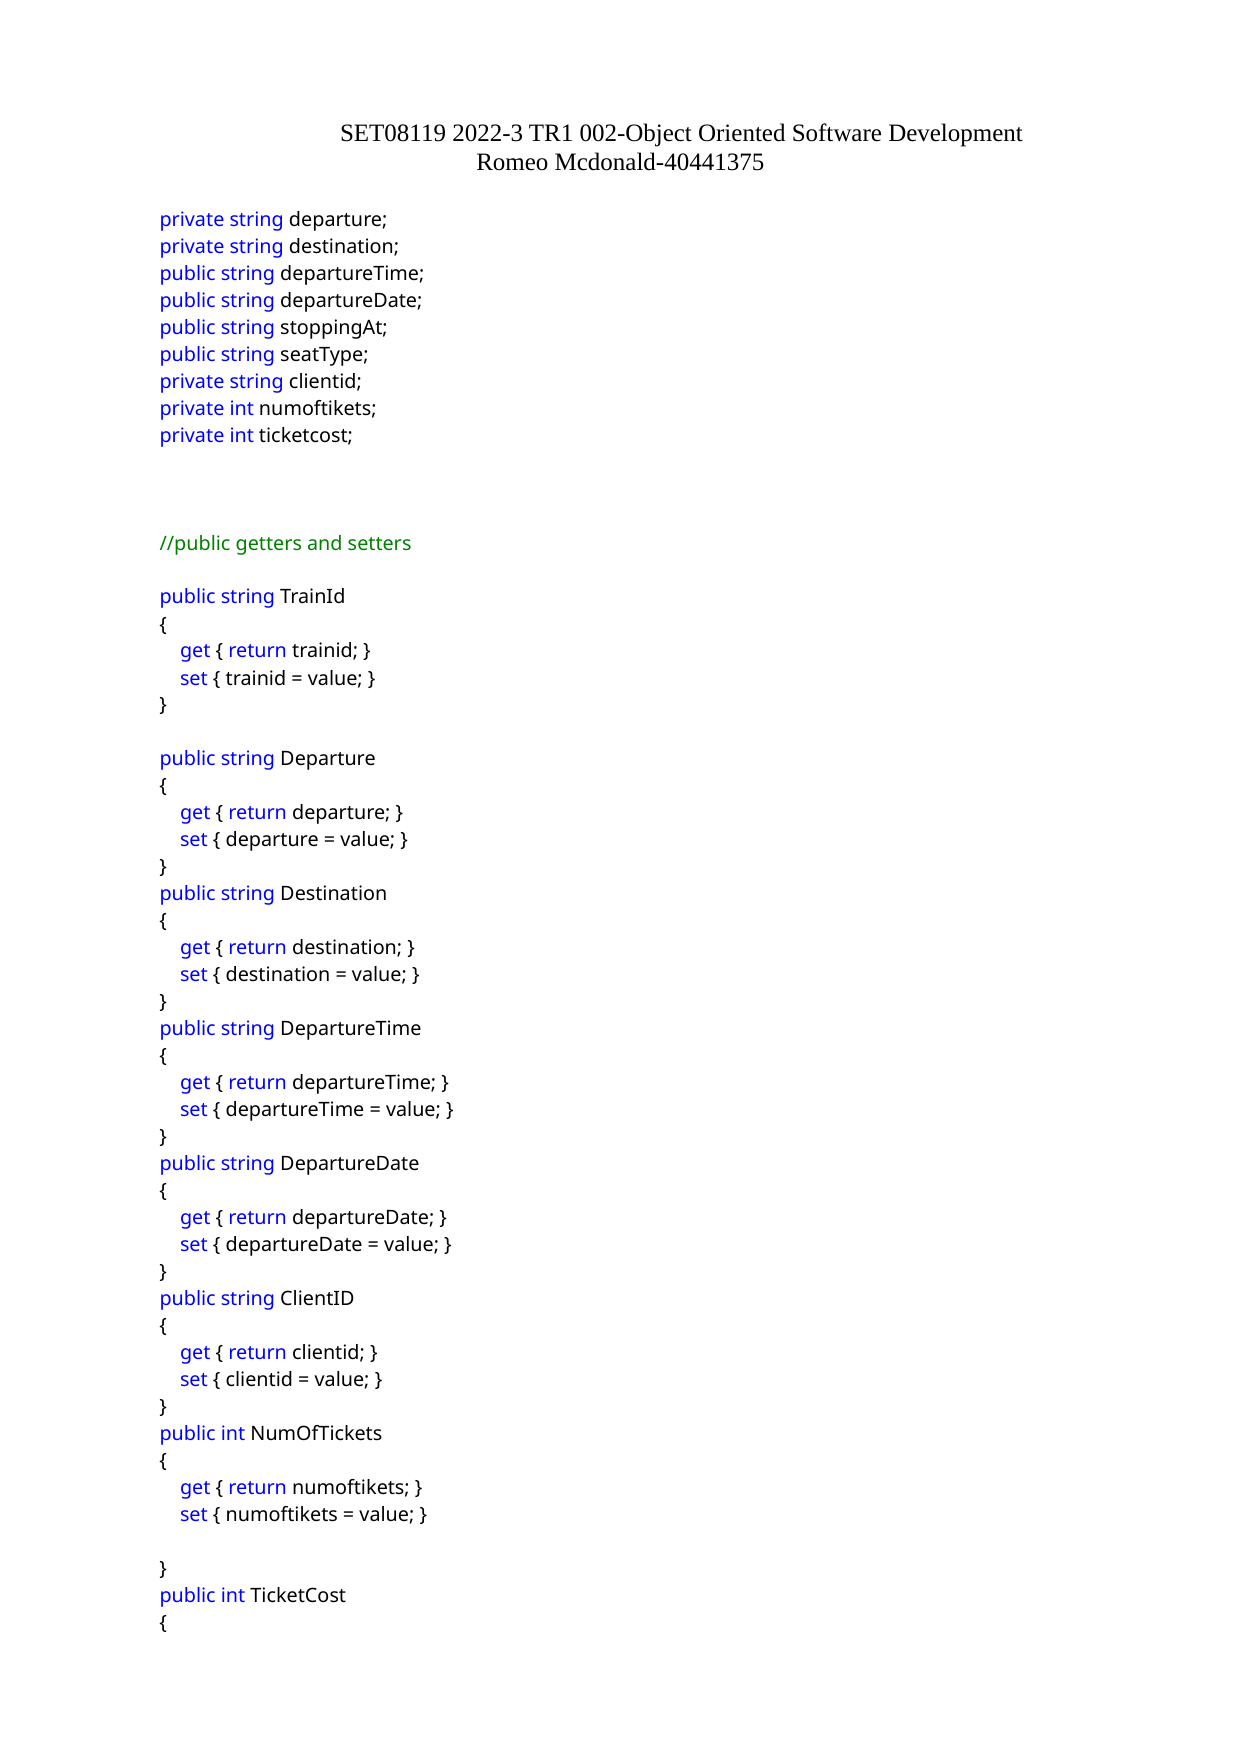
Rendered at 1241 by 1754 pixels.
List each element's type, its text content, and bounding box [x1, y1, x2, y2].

text //public getters and setters [118, 529, 1122, 556]
text { [118, 1608, 1122, 1635]
text set { departure = value; } [118, 826, 1122, 853]
text public string seatType; [118, 340, 1122, 367]
text public string ClientID [118, 1284, 1122, 1311]
text get { return numoftikets; } [118, 1473, 1122, 1500]
text public int NumOfTickets [118, 1419, 1122, 1446]
text public string DepartureTime [118, 1014, 1122, 1041]
text set { trainid = value; } [118, 664, 1122, 691]
text public string Departure [118, 745, 1122, 772]
text { [118, 907, 1122, 933]
text set { clientid = value; } [118, 1365, 1122, 1392]
text } [118, 987, 1122, 1014]
text public string departureDate; [118, 286, 1122, 313]
text private int ticketcost; [118, 421, 1122, 448]
text public int TicketCost [118, 1581, 1122, 1608]
text public string departureTime; [118, 259, 1122, 286]
text set { departureTime = value; } [118, 1095, 1122, 1122]
text } [118, 1122, 1122, 1149]
text { [118, 610, 1122, 637]
text { [118, 1446, 1122, 1473]
text public string Destination [118, 879, 1122, 907]
text { [118, 772, 1122, 799]
text } [118, 853, 1122, 879]
text { [118, 1176, 1122, 1203]
text set { destination = value; } [118, 961, 1122, 987]
text private string clientid; [118, 367, 1122, 394]
text get { return destination; } [118, 933, 1122, 961]
text { [118, 1311, 1122, 1338]
text set { numoftikets = value; } [118, 1500, 1122, 1527]
text public string TrainId [118, 583, 1122, 610]
text private string departure; [118, 205, 1122, 232]
text } [118, 1392, 1122, 1419]
text get { return trainid; } [118, 637, 1122, 664]
text } [118, 691, 1122, 718]
text get { return departure; } [118, 799, 1122, 826]
text private string destination; [118, 232, 1122, 259]
text set { departureDate = value; } [118, 1230, 1122, 1257]
text { [118, 1041, 1122, 1068]
text } [118, 1257, 1122, 1284]
text get { return clientid; } [118, 1338, 1122, 1365]
text public string stoppingAt; [118, 313, 1122, 340]
text get { return departureTime; } [118, 1068, 1122, 1095]
text } [118, 1554, 1122, 1581]
text public string DepartureDate [118, 1149, 1122, 1176]
text private int numoftikets; [118, 394, 1122, 421]
text get { return departureDate; } [118, 1203, 1122, 1230]
